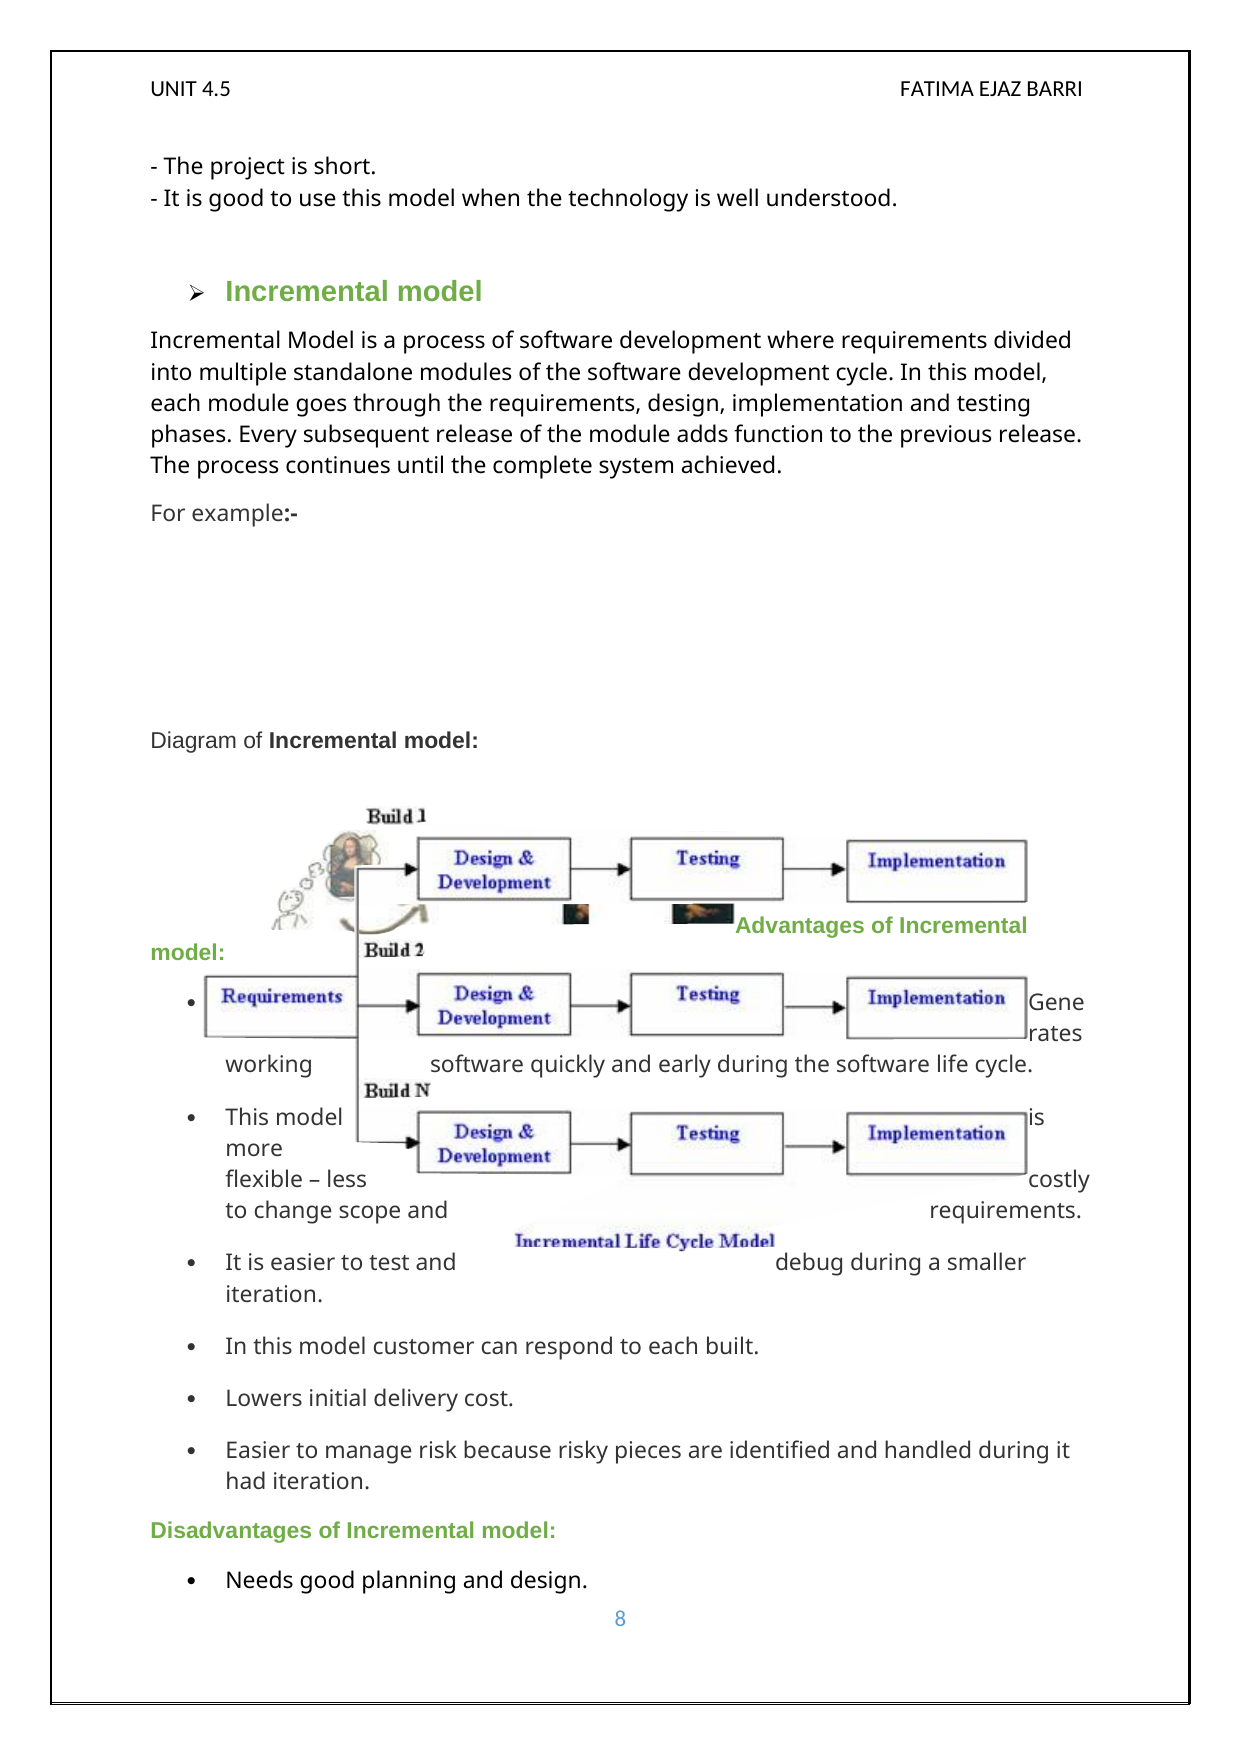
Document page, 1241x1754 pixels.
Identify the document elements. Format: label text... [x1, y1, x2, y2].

list Easier to manage risk because risky pieces are identified and handled during it had iteration. [188, 1434, 1090, 1496]
list Generates working software quickly and early during the software life cycle. [188, 986, 354, 1080]
list Needs good planning and design. [188, 1564, 1090, 1596]
text Disadvantages of Incremental model: [150, 1517, 1090, 1543]
text Advantages of Incremental model: [150, 912, 354, 965]
text - The project is short. - It is good to use this model when the technology is well understood. [150, 150, 1090, 213]
list Lowers initial delivery cost. [188, 1382, 1090, 1413]
list This model is more flexible – less costly to change scope and requirements. [360, 1101, 1090, 1226]
list In this model customer can respond to each built. [188, 1330, 1090, 1361]
text Diagram of Incremental model: [150, 727, 1090, 753]
text Advantages of Incremental model: [360, 912, 1090, 965]
list This model is more flexible – less costly to change scope and requirements. [188, 1101, 628, 1226]
text Incremental Model is a process of software development where requirements divided into multiple standalone modules of the software development cycle. In this model, each module goes through the requirements, design, implementation and testing phases. Every subsequent release of the module adds function to the previous release. The process continues until the complete system achieved. [150, 324, 1090, 481]
text For example:- [150, 497, 1090, 528]
list Incremental model [188, 274, 1090, 308]
list Generates working software quickly and early during the software life cycle. [360, 986, 1090, 1080]
list It is easier to test and debug during a smaller iteration. [188, 1246, 1090, 1309]
